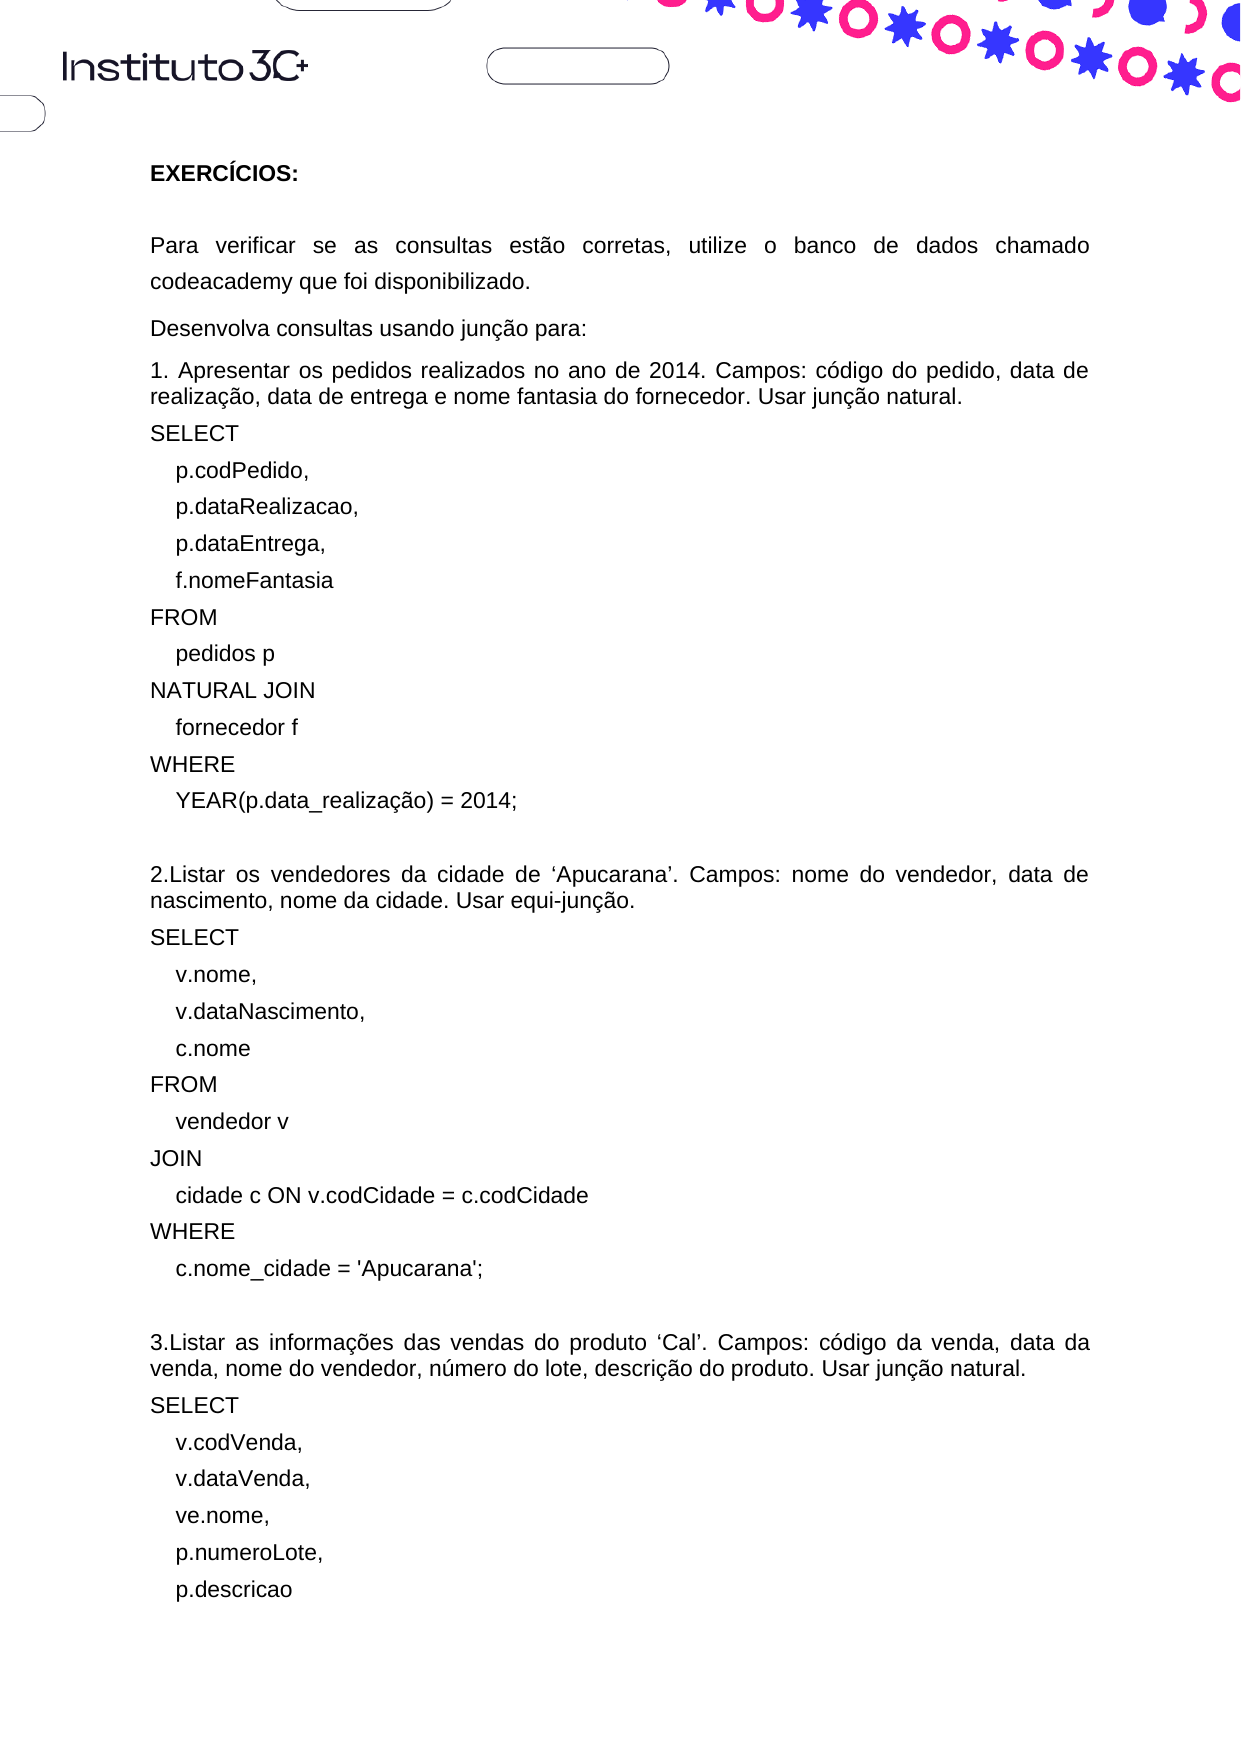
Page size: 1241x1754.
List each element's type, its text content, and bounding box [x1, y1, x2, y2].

text v.nome, [150, 961, 1090, 987]
text fornecedor f [150, 714, 1090, 740]
text vendedor v [150, 1108, 1090, 1134]
text f.nomeFantasia [150, 567, 1090, 593]
text p.dataEntrega, [150, 530, 1090, 556]
text SELECT [150, 1392, 1090, 1418]
text pedidos p [150, 640, 1090, 667]
text EXERCÍCIOS: [150, 160, 1090, 187]
text p.dataRealizacao, [150, 493, 1090, 520]
text 2.Listar os vendedores da cidade de ‘Apucarana’. Campos: nome do vendedor, data de nascimento, nome da cidade. Usar equi-junção. [150, 861, 1090, 914]
text SELECT [150, 924, 1090, 951]
text c.nome [150, 1034, 1090, 1061]
text cidade c ON v.codCidade = c.codCidade [150, 1182, 1090, 1208]
text v.dataVenda, [150, 1465, 1090, 1492]
text YEAR(p.data_realização) = 2014; [150, 787, 1090, 814]
text v.codVenda, [150, 1428, 1090, 1455]
text NATURAL JOIN [150, 677, 1090, 703]
text Para verificar se as consultas estão corretas, utilize o banco de dados chamado codeacademy que foi disponibilizado. [150, 232, 1090, 294]
picture [0, 0, 1241, 132]
text v.dataNascimento, [150, 998, 1090, 1024]
text Desenvolva consultas usando junção para: [150, 315, 1090, 341]
text ve.nome, [150, 1502, 1090, 1528]
text JOIN [150, 1145, 1090, 1171]
text 1. Apresentar os pedidos realizados no ano de 2014. Campos: código do pedido, data de realização, data de entrega e nome fantasia do fornecedor. Usar junção natural. [150, 357, 1090, 409]
text WHERE [150, 751, 1090, 777]
text 3.Listar as informações das vendas do produto ‘Cal’. Campos: código da venda, data da venda, nome do vendedor, número do lote, descrição do produto. Usar junção natural. [150, 1329, 1090, 1381]
text FROM [150, 604, 1090, 630]
text SELECT [150, 420, 1090, 446]
text p.descricao [150, 1576, 1090, 1602]
text FROM [150, 1071, 1090, 1098]
text p.numeroLote, [150, 1539, 1090, 1565]
text WHERE [150, 1218, 1090, 1245]
text p.codPedido, [150, 457, 1090, 483]
text c.nome_cidade = 'Apucarana'; [150, 1255, 1090, 1281]
